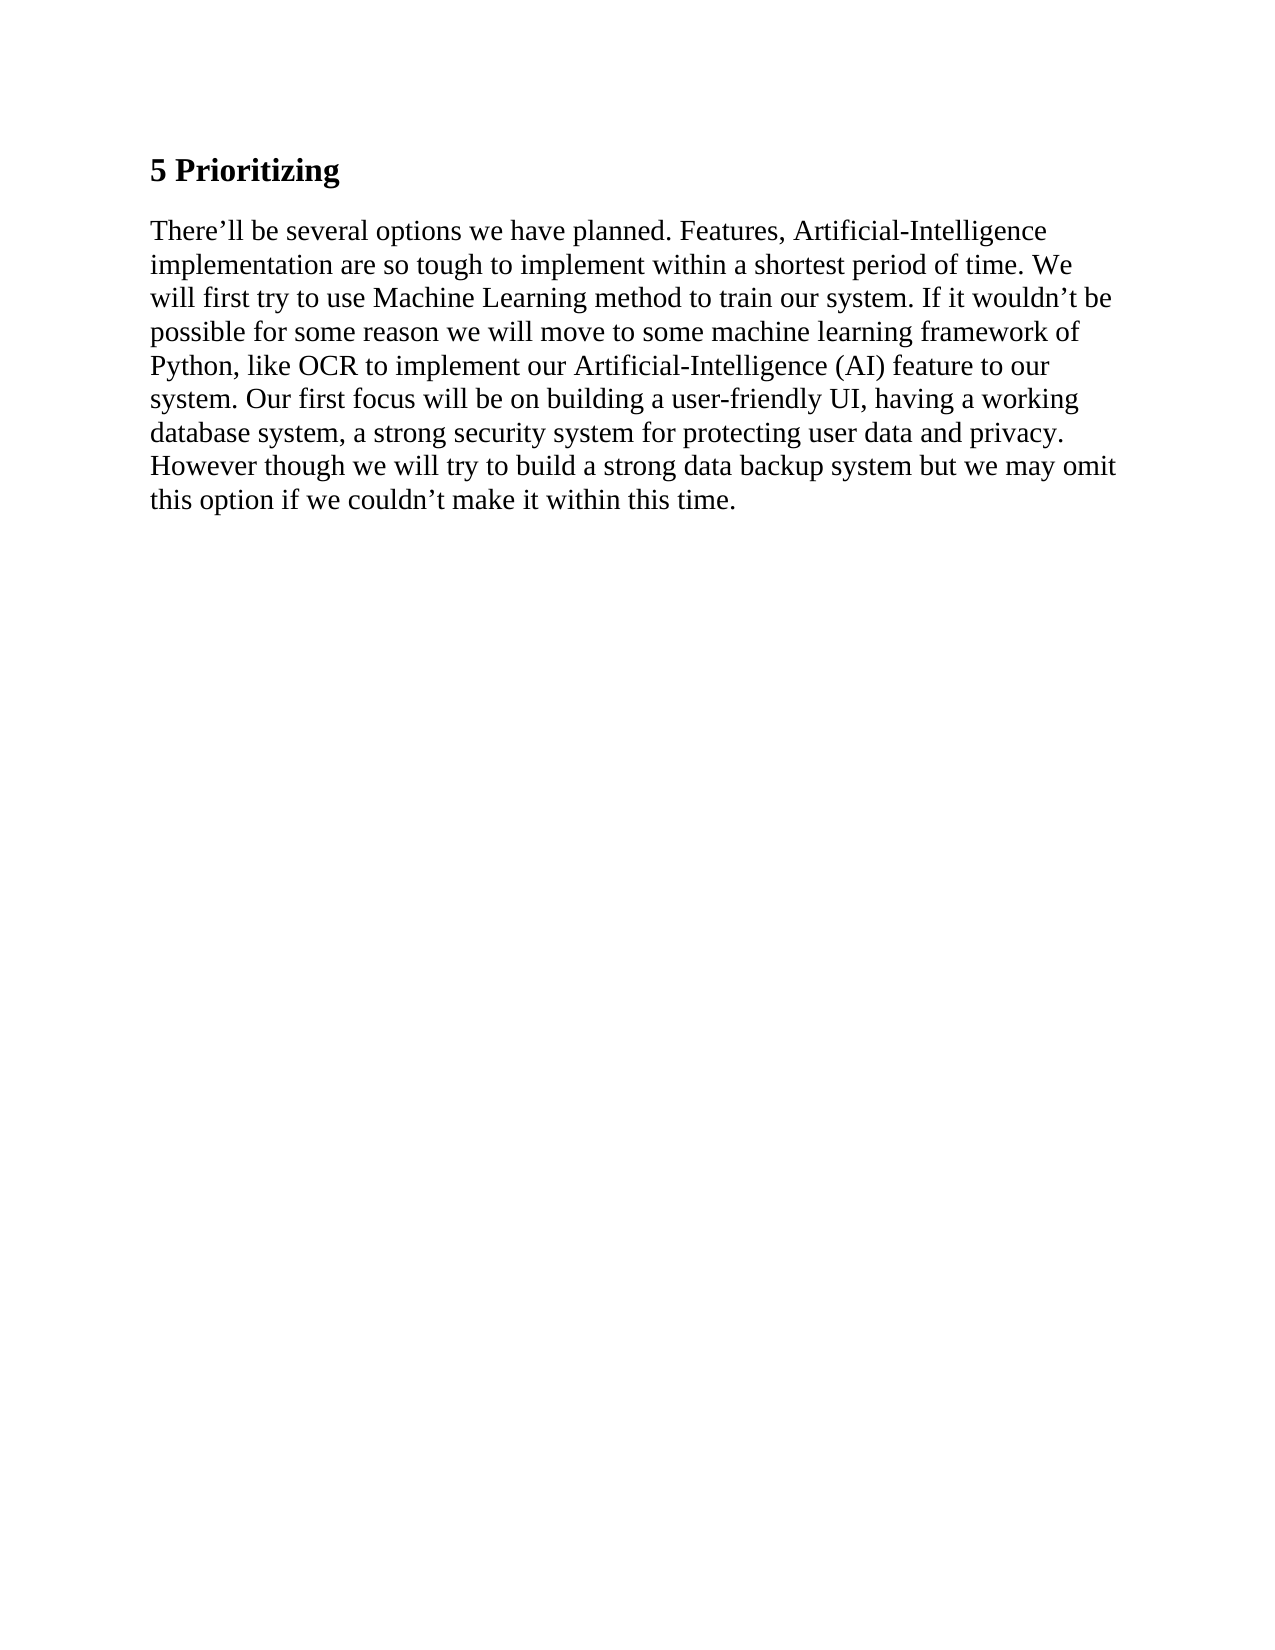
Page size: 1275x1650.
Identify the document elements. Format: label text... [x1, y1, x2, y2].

text There’ll be several options we have planned. Features, Artificial-Intelligence implementation are so tough to implement within a shortest period of time. We will first try to use Machine Learning method to train our system. If it wouldn’t be possible for some reason we will move to some machine learning framework of Python, like OCR to implement our Artificial-Intelligence (AI) feature to our system. Our first focus will be on building a user-friendly UI, having a working database system, a strong security system for protecting user data and privacy. However though we will try to build a strong data backup system but we may omit this option if we couldn’t make it within this time. [150, 213, 1125, 515]
text 5 Prioritizing [150, 150, 1125, 188]
